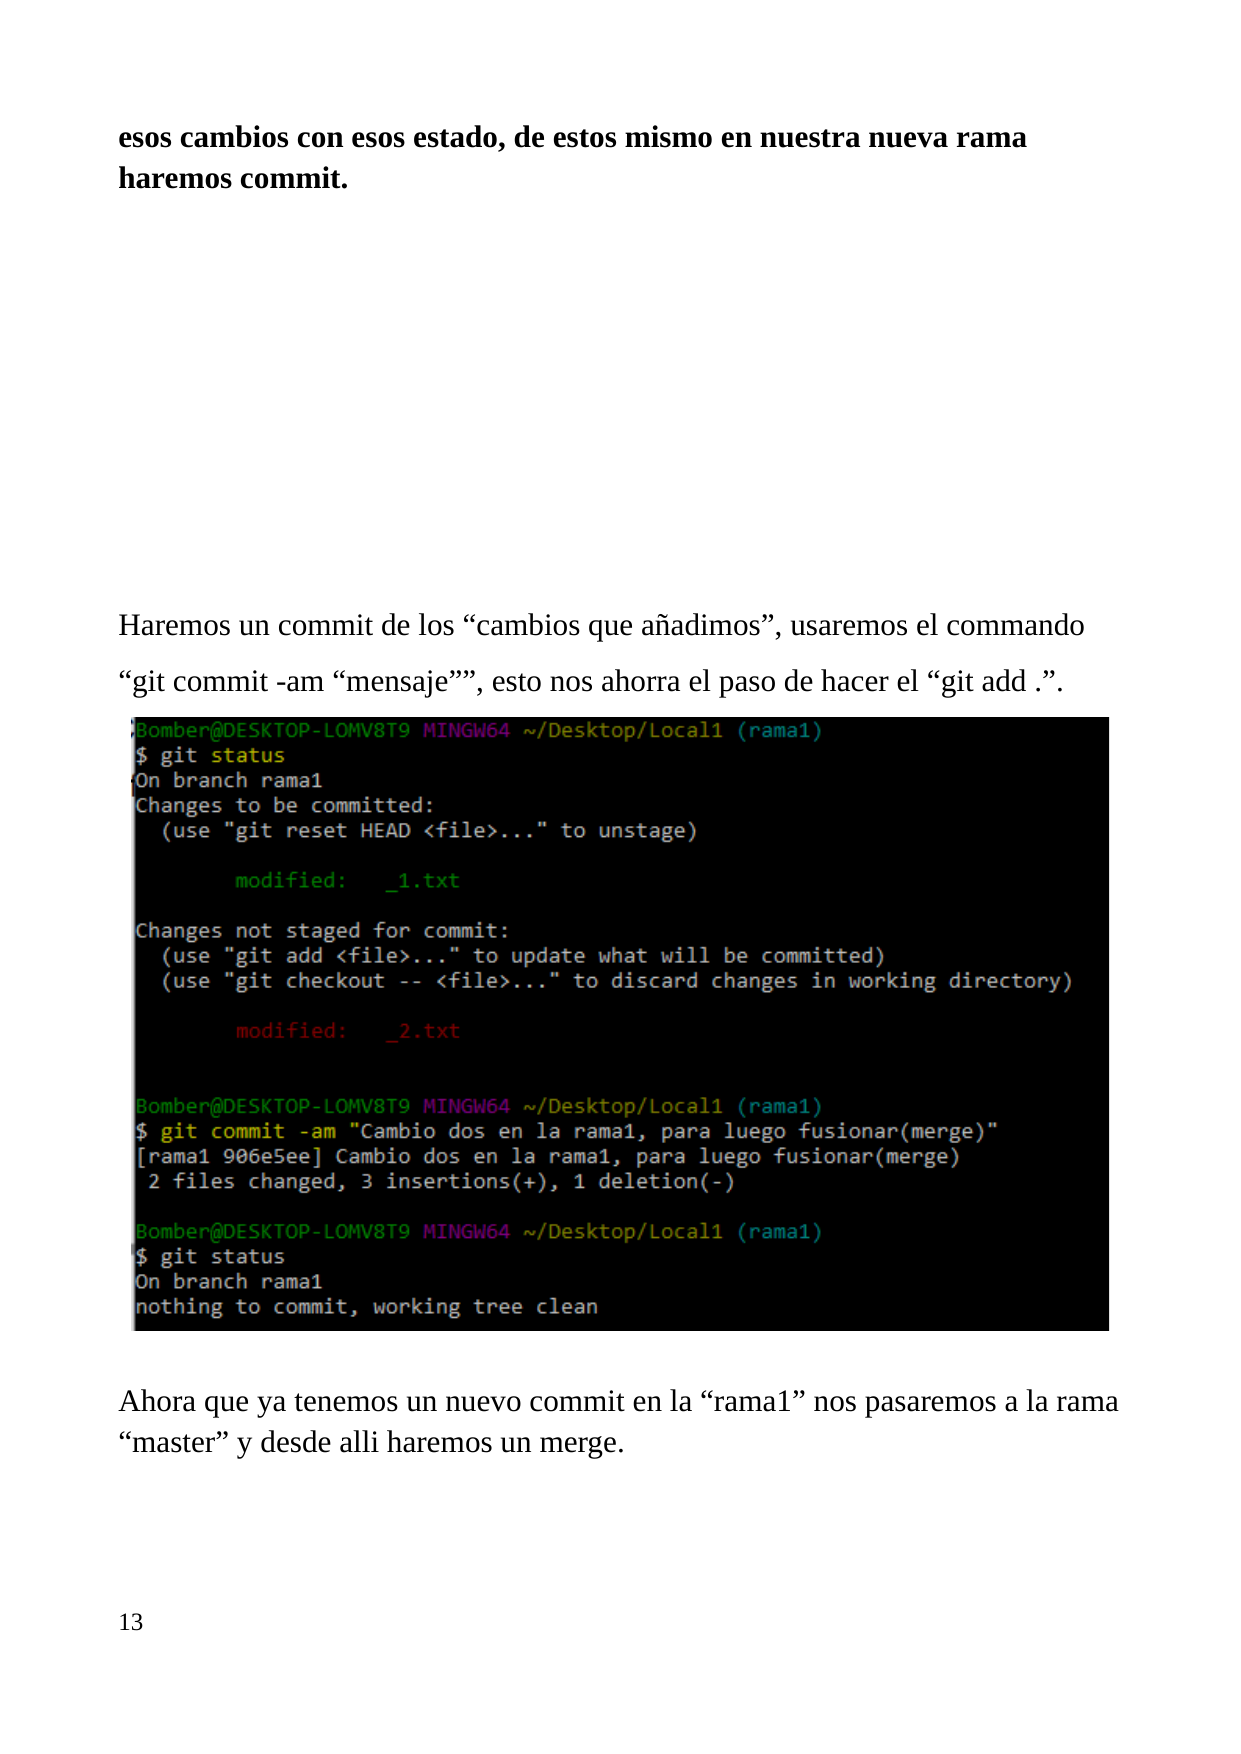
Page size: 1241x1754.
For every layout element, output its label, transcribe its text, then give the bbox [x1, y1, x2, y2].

text Haremos un commit de los “cambios que añadimos”, usaremos el commando [118, 606, 1122, 642]
text esos cambios con esos estado, de estos mismo en nuestra nueva rama haremos commit. [118, 118, 1122, 195]
text “git commit -am “mensaje””, esto nos ahorra el paso de hacer el “git add .”. [118, 662, 1122, 698]
picture [131, 717, 1110, 1331]
text Ahora que ya tenemos un nuevo commit en la “rama1” nos pasaremos a la rama “master” y desde alli haremos un merge. [118, 1382, 1122, 1459]
